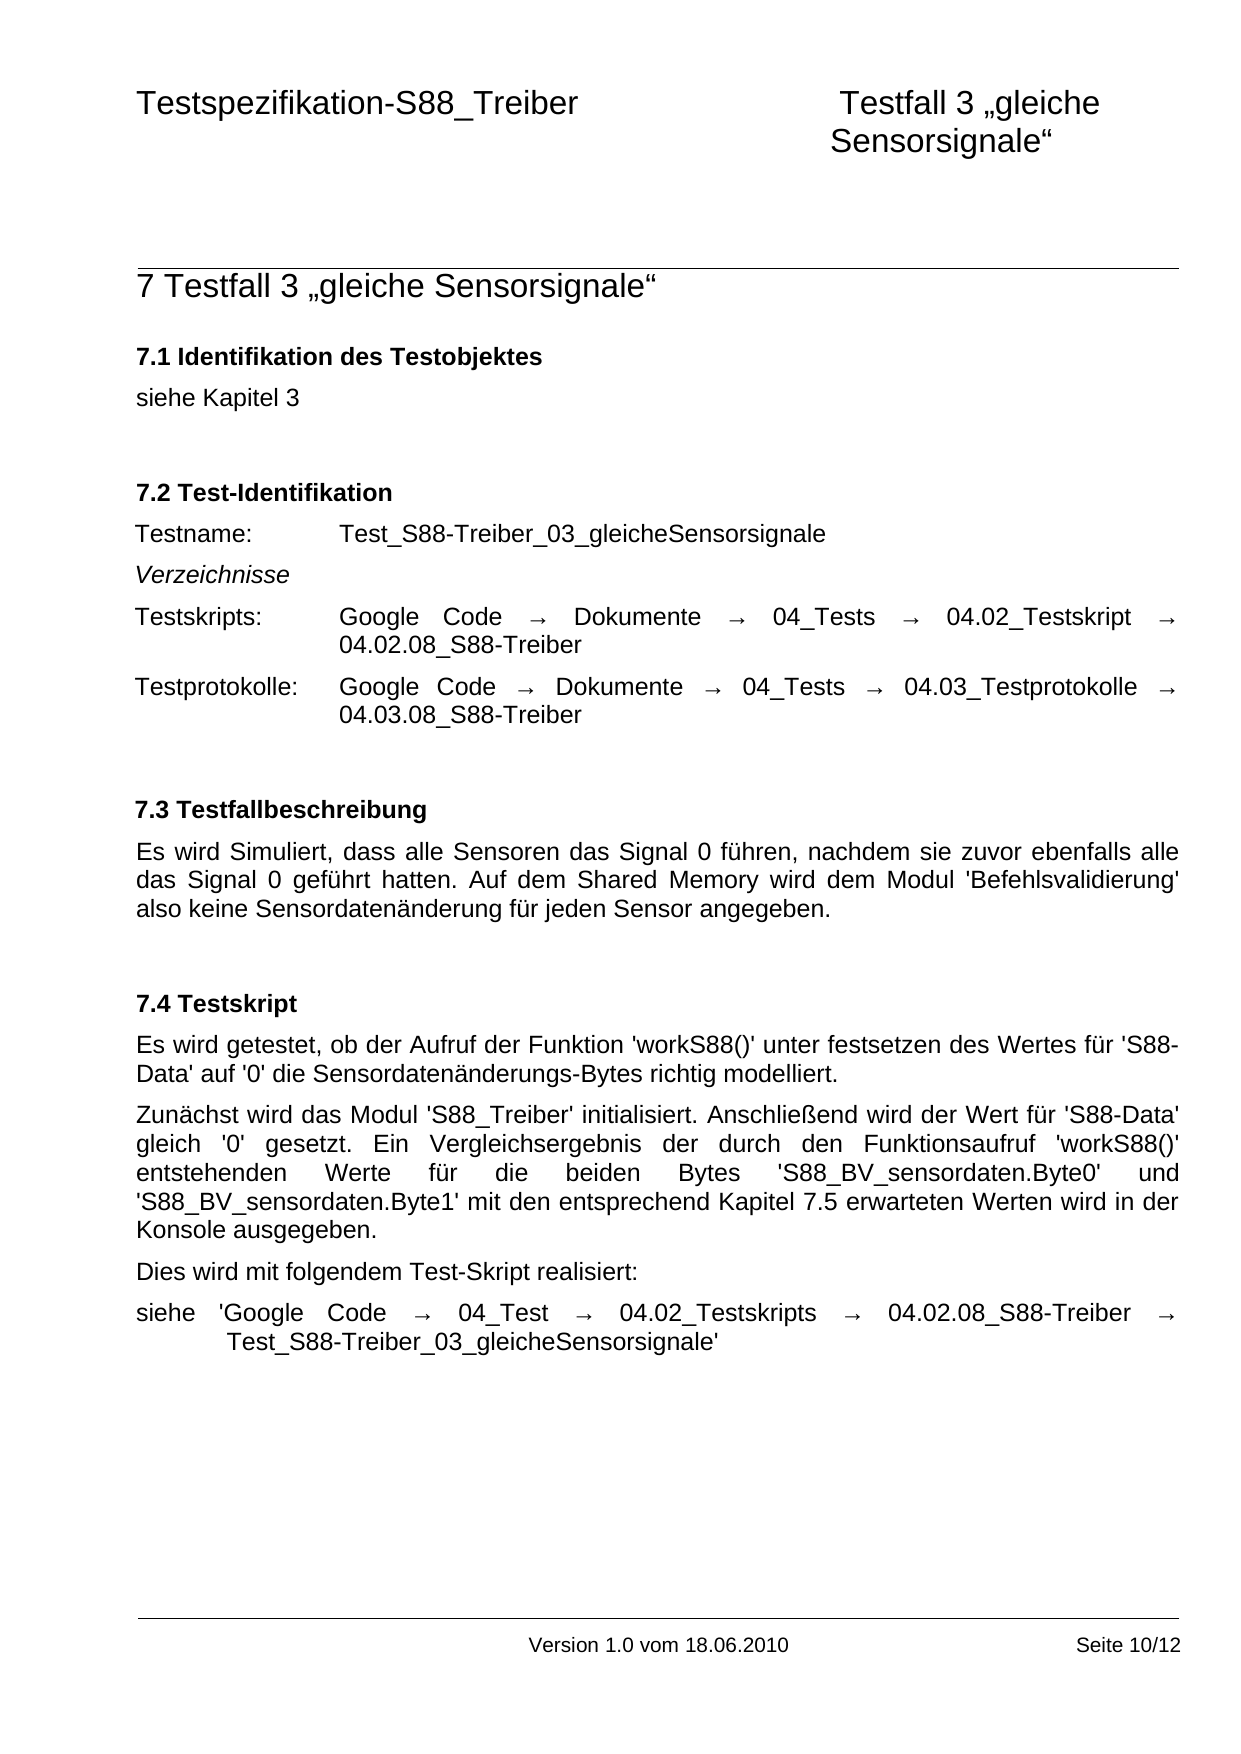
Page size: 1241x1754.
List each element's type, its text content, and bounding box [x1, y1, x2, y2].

text siehe 'Google Code → 04_Test → 04.02_Testskripts → 04.02.08_S88-Treiber → Test_S88-Treiber_03_gleicheSensorsignale' [136, 1298, 1181, 1356]
subtitle Testfall 3 „gleiche Sensorsignale“ [331, 289, 576, 304]
subtitle Testfallbeschreibung [134, 796, 1181, 824]
text Testname: Test_S88-Treiber_03_gleicheSensorsignale [134, 519, 1181, 548]
subtitle Test-Identifikation [136, 478, 1181, 507]
text Es wird getestet, ob der Aufruf der Funktion 'workS88()' unter festsetzen des Wertes für 'S88-Data' auf '0' die Sensordatenänderungs-Bytes richtig modelliert. [136, 1031, 1181, 1088]
text Dies wird mit folgendem Test-Skript realisiert: [136, 1257, 1181, 1286]
subtitle Testfall 3 „gleiche Sensorsignale“ [575, 289, 1181, 304]
text Zunächst wird das Modul 'S88_Treiber' initialisiert. Anschließend wird der Wert für 'S88-Data' gleich '0' gesetzt. Ein Vergleichsergebnis der durch den Funktionsaufruf 'workS88()' entstehenden Werte für die beiden Bytes 'S88_BV_sensordaten.Byte0' und 'S88_BV_sensordaten.Byte1' mit den entsprechend Kapitel 7.5 erwarteten Werten wird in der Konsole ausgegeben. [136, 1101, 1181, 1244]
text Verzeichnisse [134, 561, 1181, 589]
text siehe Kapitel 3 [136, 383, 1181, 412]
text Testprotokolle: Google Code → Dokumente → 04_Tests → 04.03_Testprotokolle → 04.03.08_S88-Treiber [134, 672, 1181, 729]
subtitle Testfall 3 „gleiche Sensorsignale“ [136, 289, 332, 304]
subtitle Testskript [136, 989, 1181, 1018]
text Es wird Simuliert, dass alle Sensoren das Signal 0 führen, nachdem sie zuvor ebenfalls alle das Signal 0 geführt hatten. Auf dem Shared Memory wird dem Modul 'Befehlsvalidierung' also keine Sensordatenänderung für jeden Sensor angegeben. [0, 837, 1181, 923]
subtitle Identifikation des Testobjektes [136, 342, 1181, 371]
text Testskripts: Google Code → Dokumente → 04_Tests → 04.02_Testskript → 04.02.08_S88-Treiber [134, 602, 1181, 659]
